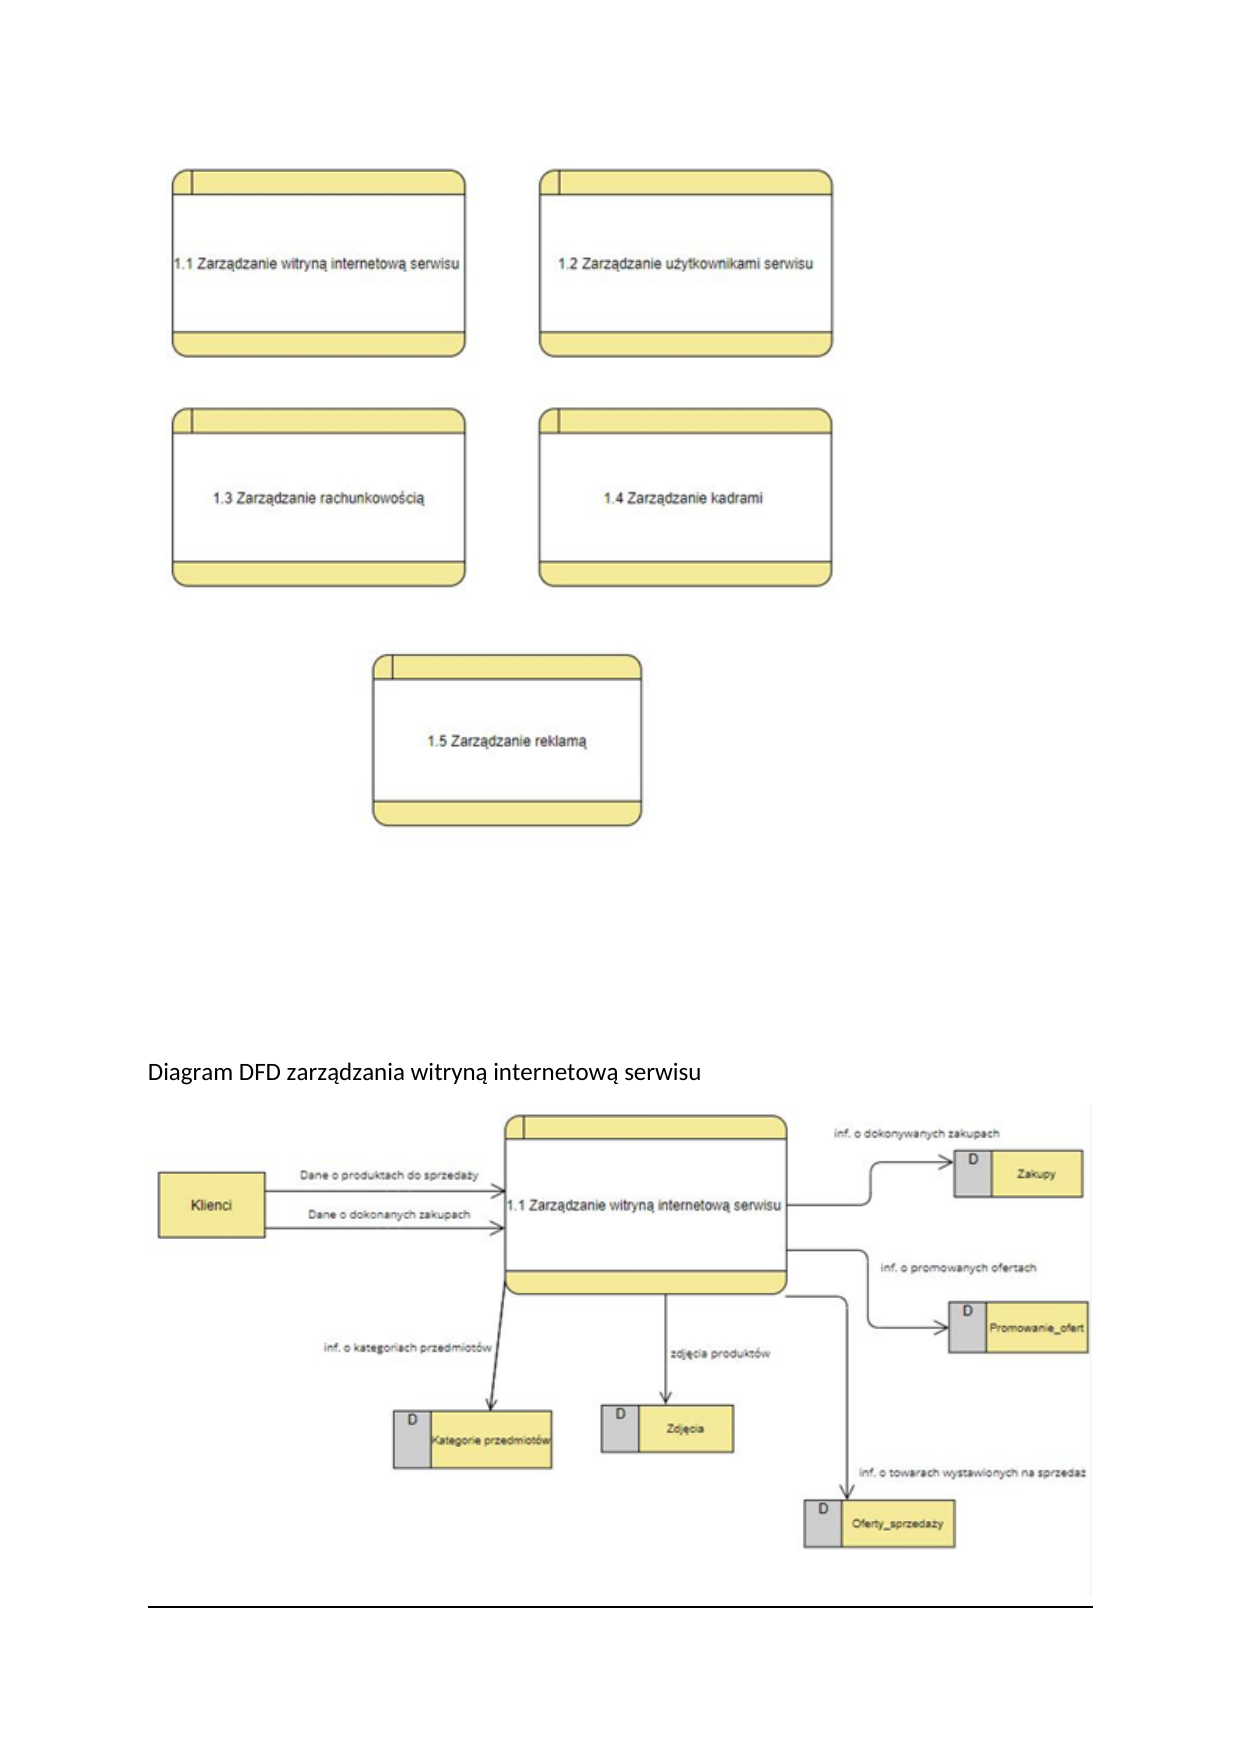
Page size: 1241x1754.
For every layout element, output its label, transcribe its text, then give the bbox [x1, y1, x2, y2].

text Diagram DFD zarządzania witryną internetową serwisu [148, 1056, 1093, 1086]
